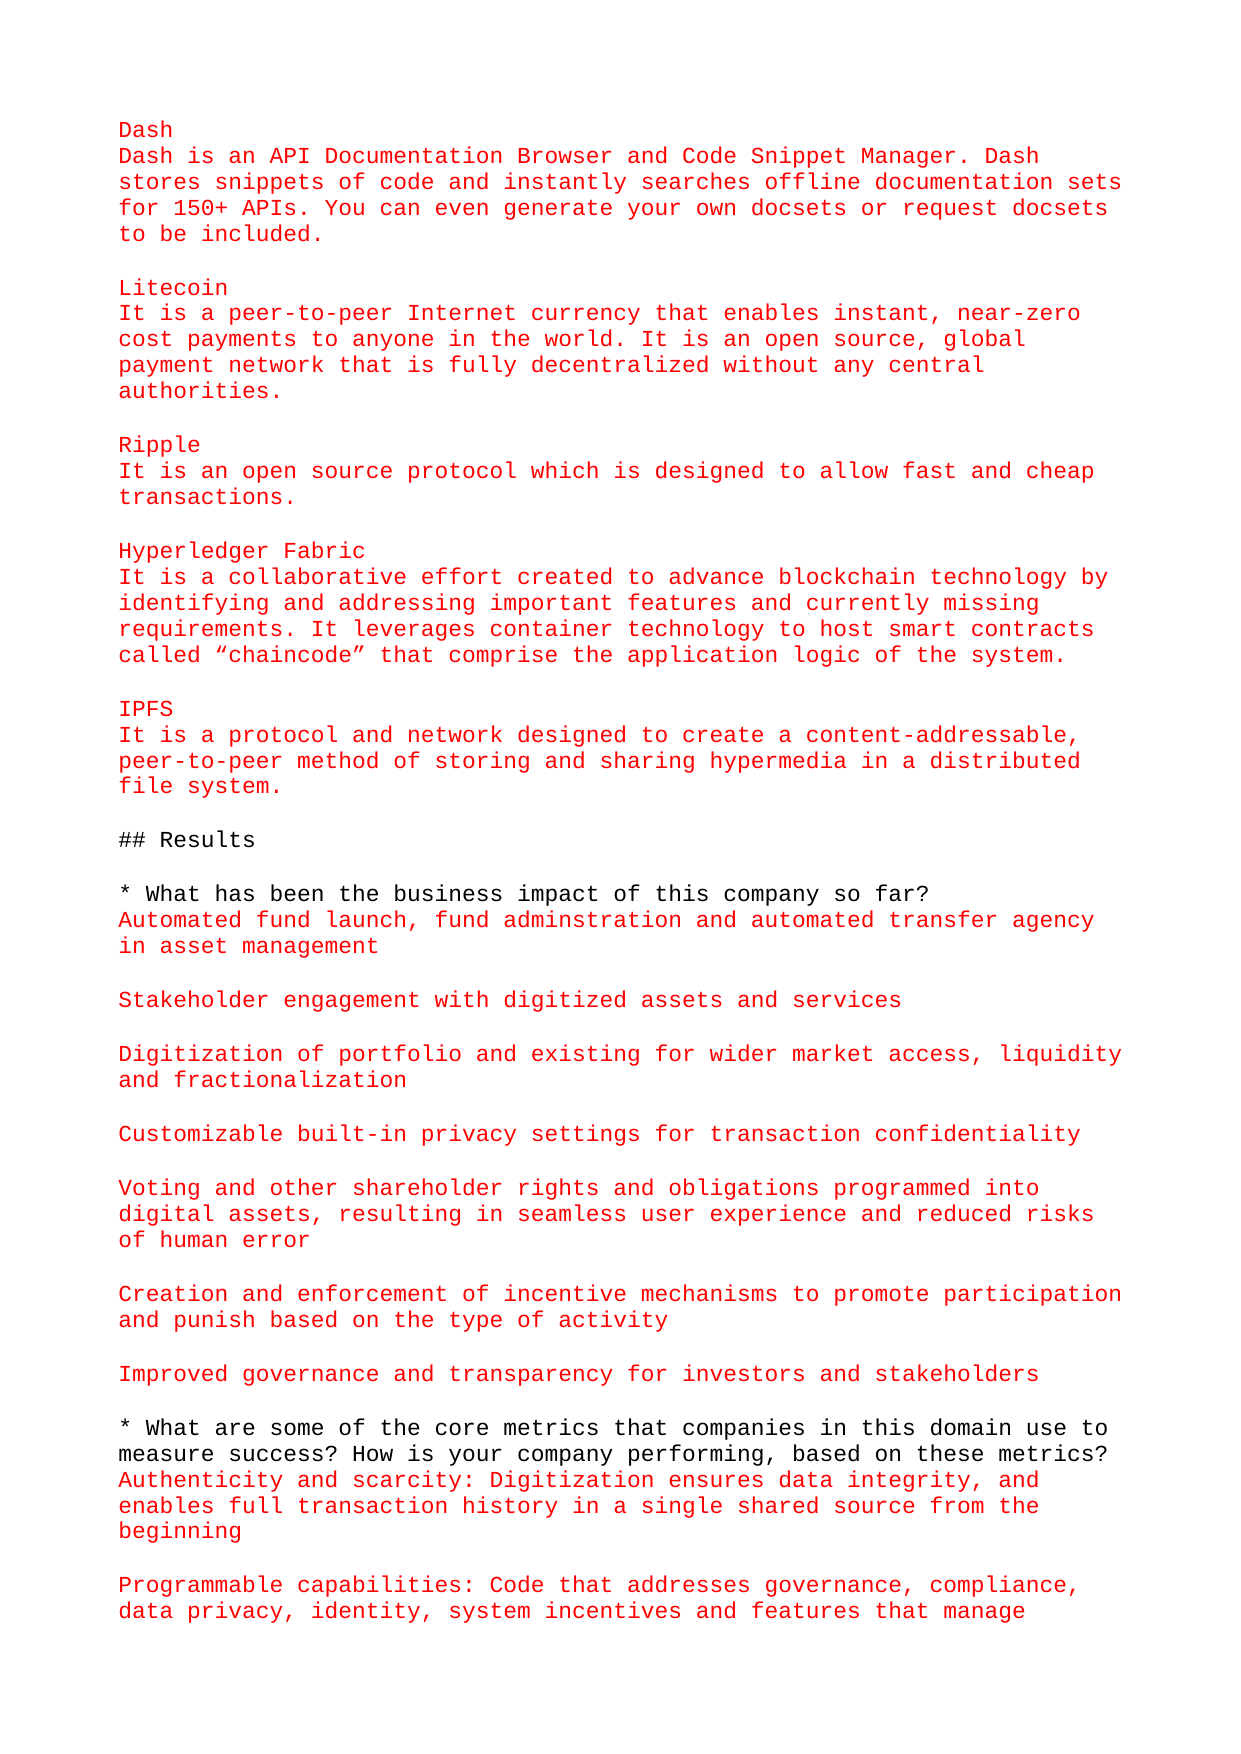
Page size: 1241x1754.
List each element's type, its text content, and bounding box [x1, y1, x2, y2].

text Customizable built-in privacy settings for transaction confidentiality [118, 1122, 1122, 1148]
text Dash [118, 118, 1122, 144]
text IPFS [118, 697, 1122, 723]
text Creation and enforcement of incentive mechanisms to promote participation and punish based on the type of activity [118, 1282, 1122, 1334]
text It is a protocol and network designed to create a content-addressable, peer-to-peer method of storing and sharing hypermedia in a distributed file system. [118, 723, 1122, 801]
text Ripple [118, 433, 1122, 459]
text Automated fund launch, fund adminstration and automated transfer agency in asset management [118, 909, 1122, 961]
text Digitization of portfolio and existing for wider market access, liquidity and fractionalization [118, 1043, 1122, 1094]
text Stakeholder engagement with digitized assets and services [118, 989, 1122, 1014]
text It is a collaborative effort created to advance blockchain technology by identifying and addressing important features and currently missing requirements. It leverages container technology to host smart contracts called “chaincode” that comprise the application logic of the system. [118, 565, 1122, 669]
text ## Results [118, 829, 1122, 855]
text Hyperledger Fabric [118, 539, 1122, 565]
text Voting and other shareholder rights and obligations programmed into digital assets, resulting in seamless user experience and reduced risks of human error [118, 1176, 1122, 1254]
text Dash is an API Documentation Browser and Code Snippet Manager. Dash stores snippets of code and instantly searches offline documentation sets for 150+ APIs. You can even generate your own docsets or request docsets to be included. [118, 144, 1122, 248]
text Authenticity and scarcity: Digitization ensures data integrity, and enables full transaction history in a single shared source from the beginning [118, 1468, 1122, 1546]
text Litecoin [118, 276, 1122, 302]
text Programmable capabilities: Code that addresses governance, compliance, data privacy, identity, system incentives and features that manage [118, 1574, 1122, 1626]
text It is an open source protocol which is designed to allow fast and cheap transactions. [118, 459, 1122, 511]
text It is a peer-to-peer Internet currency that enables instant, near-zero cost payments to anyone in the world. It is an open source, global payment network that is fully decentralized without any central authorities. [118, 302, 1122, 406]
text * What are some of the core metrics that companies in this domain use to measure success? How is your company performing, based on these metrics? [118, 1416, 1122, 1468]
text Improved governance and transparency for investors and stakeholders [118, 1362, 1122, 1388]
text * What has been the business impact of this company so far? [118, 883, 1122, 909]
